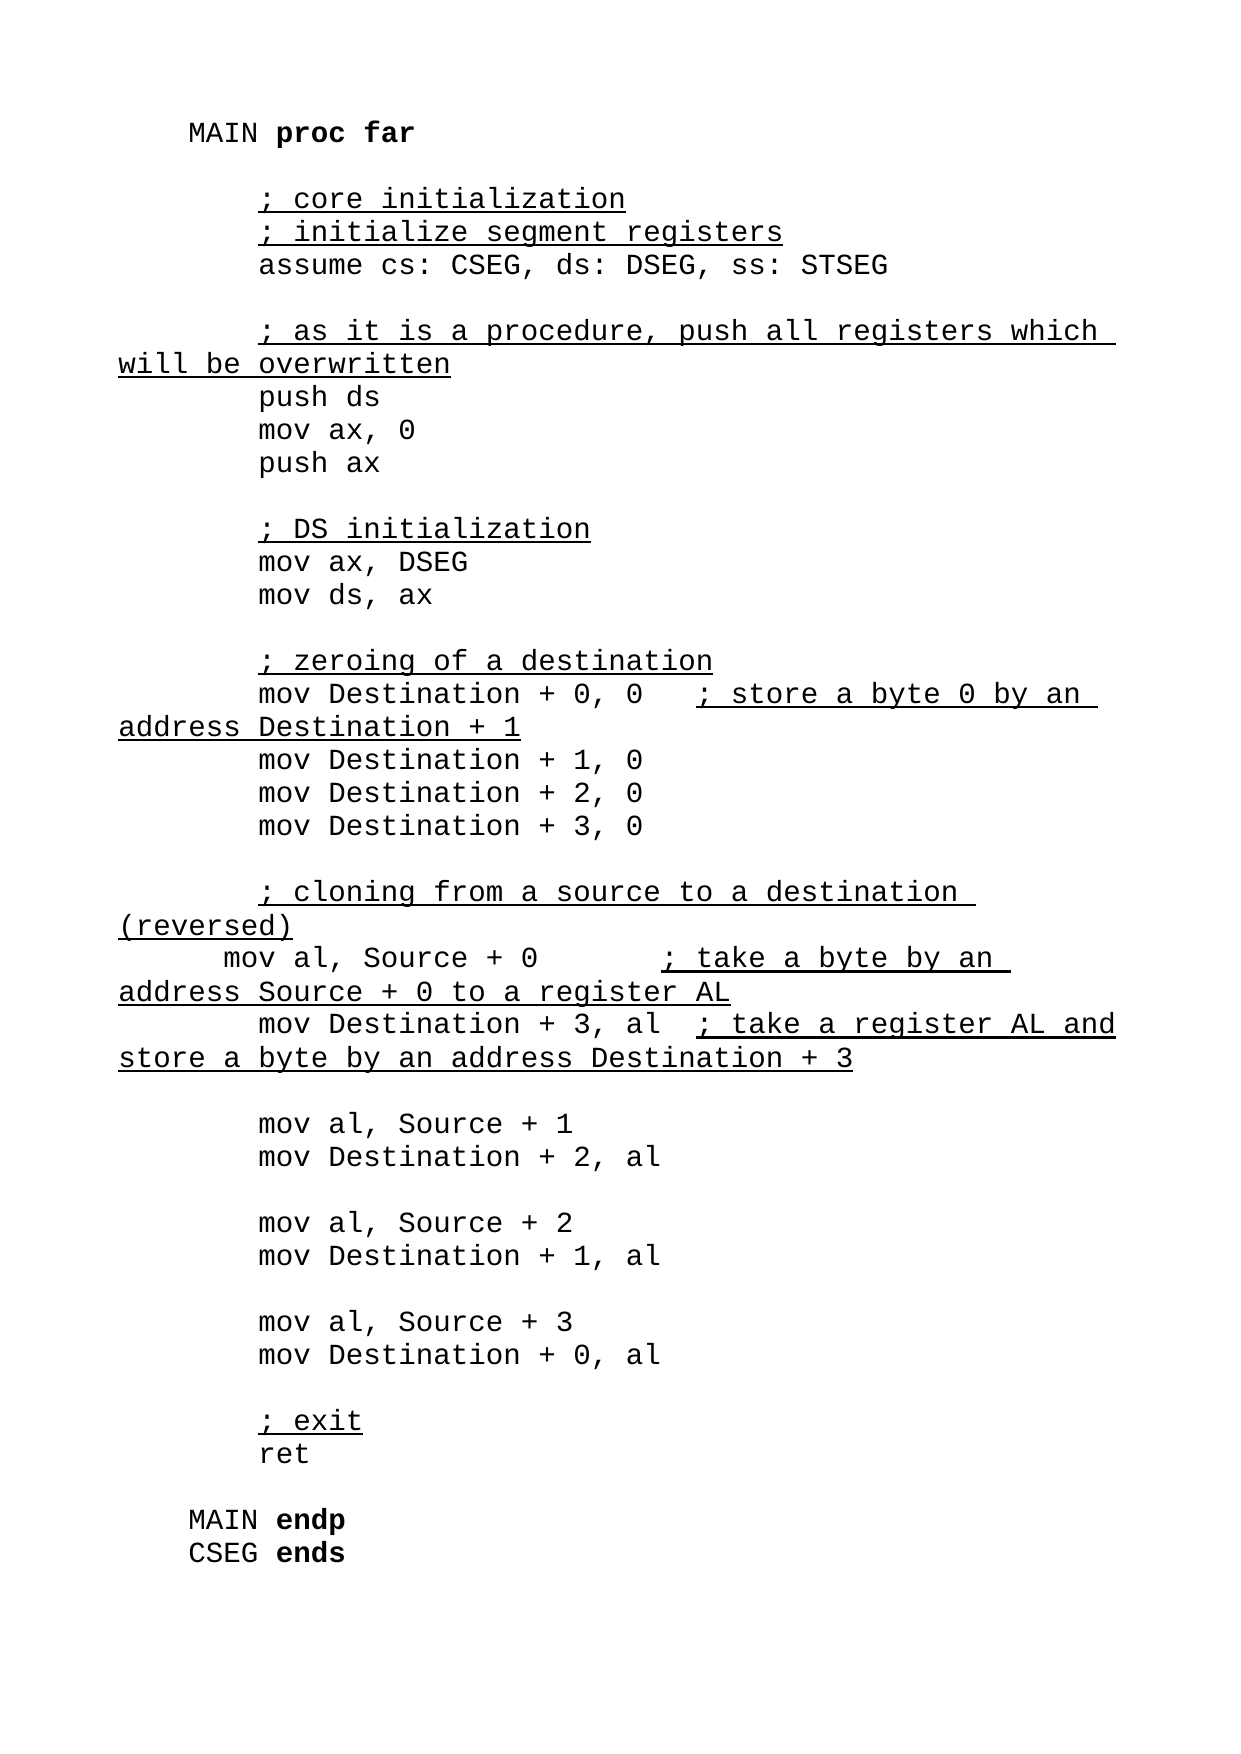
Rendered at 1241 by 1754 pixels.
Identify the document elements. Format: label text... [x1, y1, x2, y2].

text ret [118, 1439, 1122, 1472]
text ; zeroing of a destination [118, 646, 1122, 679]
text MAIN endp [118, 1505, 1122, 1538]
text mov Destination + 1, 0 [118, 746, 1122, 778]
text ; exit [118, 1406, 1122, 1439]
text push ax [118, 448, 1122, 481]
text mov Destination + 1, al [118, 1241, 1122, 1274]
text mov al, Source + 0 ; take a byte by an address Source + 0 to a register AL [118, 944, 1122, 1010]
text push ds [118, 382, 1122, 415]
text ; cloning from a source to a destination (reversed) [118, 878, 1122, 944]
text mov Destination + 2, al [118, 1142, 1122, 1175]
text MAIN proc far [118, 118, 1122, 151]
text CSEG ends [118, 1538, 1122, 1571]
text mov Destination + 0, 0 ; store a byte 0 by an address Destination + 1 [118, 679, 1122, 746]
text mov Destination + 0, al [118, 1340, 1122, 1373]
text mov Destination + 3, 0 [118, 812, 1122, 844]
text mov Destination + 2, 0 [118, 778, 1122, 812]
text mov al, Source + 3 [118, 1307, 1122, 1340]
text mov al, Source + 2 [118, 1208, 1122, 1241]
text mov al, Source + 1 [118, 1109, 1122, 1142]
text mov Destination + 3, al ; take a register AL and store a byte by an address Destination + 3 [118, 1010, 1122, 1076]
text ; initialize segment registers [118, 217, 1122, 250]
text ; as it is a procedure, push all registers which will be overwritten [118, 316, 1122, 382]
text mov ax, DSEG [118, 547, 1122, 580]
text ; DS initialization [118, 514, 1122, 547]
text mov ds, ax [118, 580, 1122, 613]
text mov ax, 0 [118, 415, 1122, 448]
text assume cs: CSEG, ds: DSEG, ss: STSEG [118, 250, 1122, 283]
text ; core initialization [118, 184, 1122, 217]
